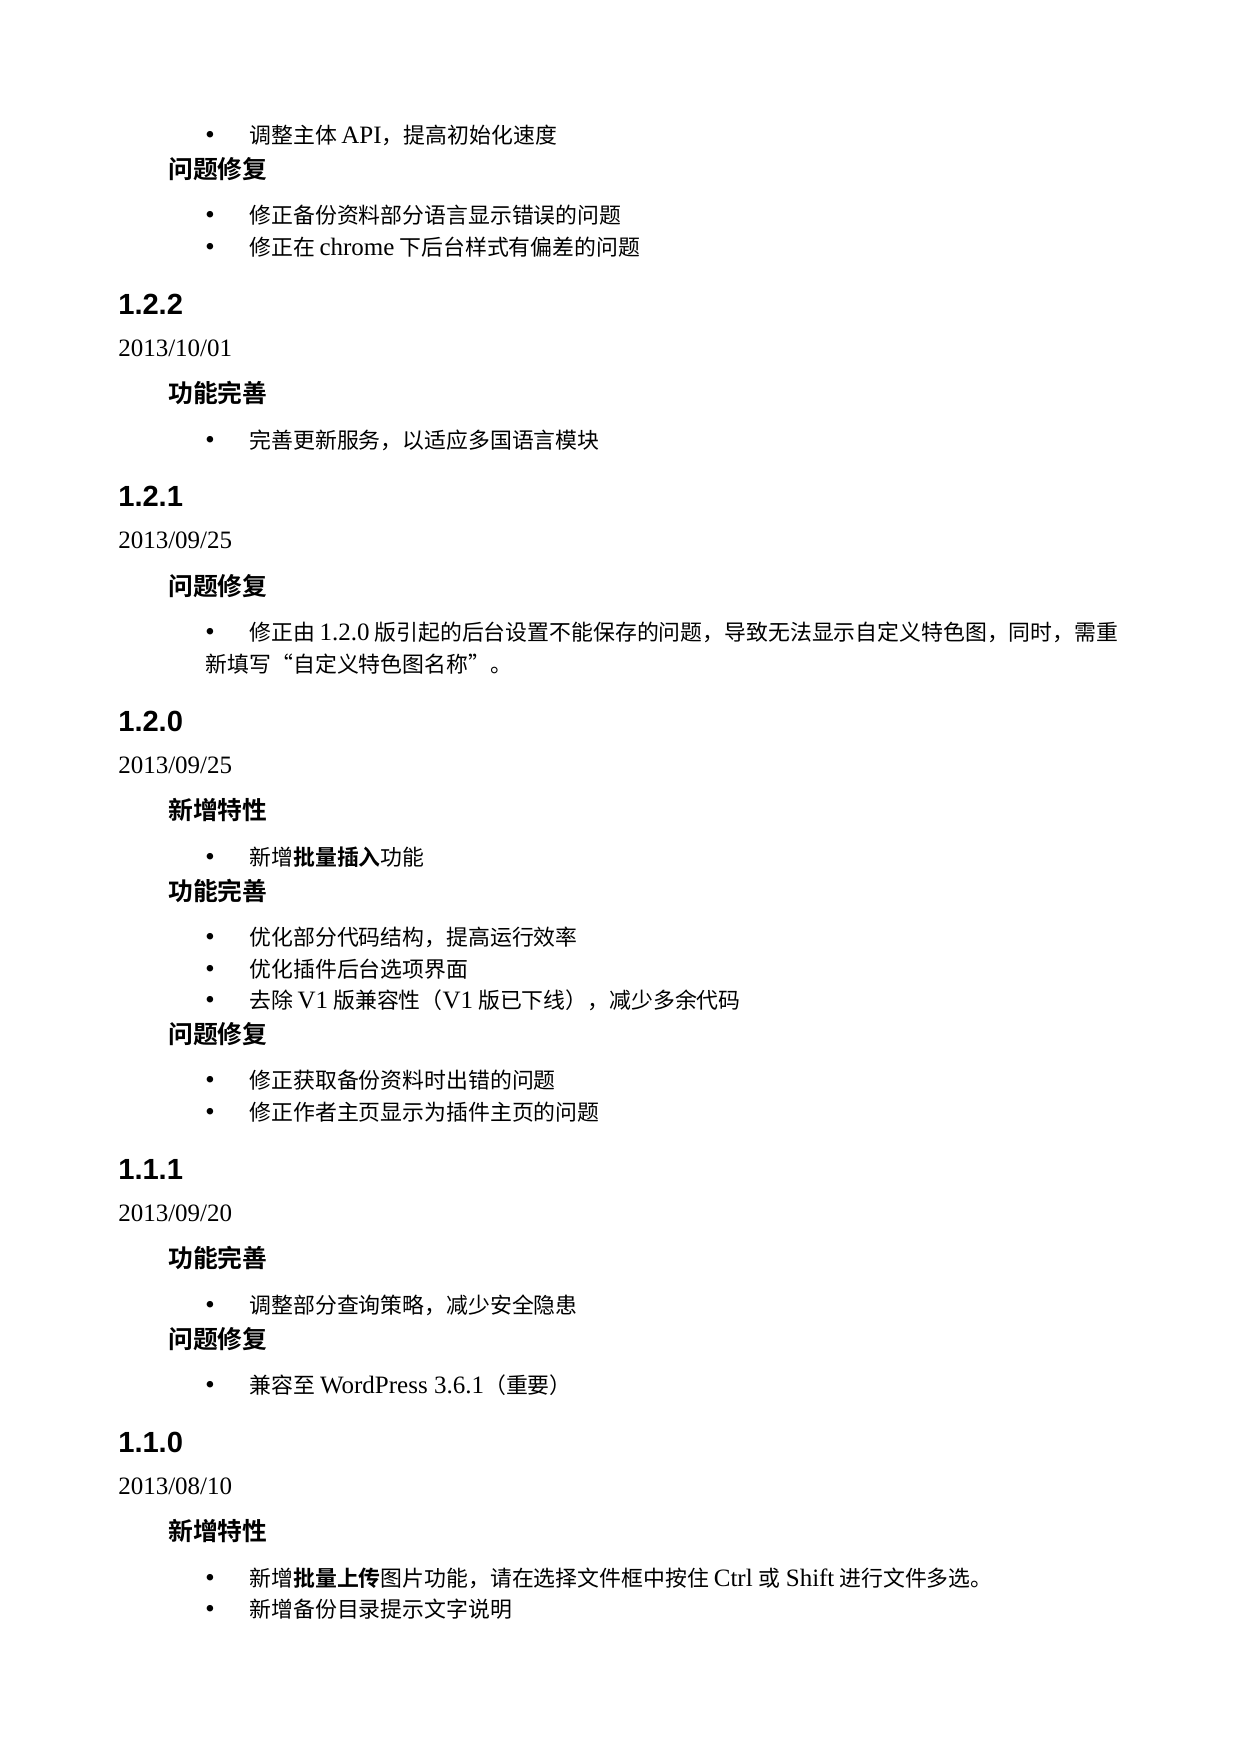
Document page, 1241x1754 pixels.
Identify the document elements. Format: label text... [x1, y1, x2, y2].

list 修正备份资料部分语言显示错误的问题 [206, 198, 1122, 230]
list 新增备份目录提示文字说明 [206, 1592, 1122, 1624]
list 兼容至 WordPress 3.6.1（重要） [206, 1368, 1122, 1400]
text 2013/09/25 [118, 525, 1122, 554]
title 问题修复 [168, 567, 1122, 603]
title 功能完善 [168, 374, 1122, 410]
title 问题修复 [168, 1319, 1122, 1355]
text 2013/08/10 [118, 1471, 1122, 1499]
list 新增批量上传图片功能，请在选择文件框中按住 Ctrl 或 Shift进行文件多选。 [206, 1561, 1122, 1592]
list 修正获取备份资料时出错的问题 [206, 1063, 1122, 1095]
list 修正由1.2.0版引起的后台设置不能保存的问题，导致无法显示自定义特色图，同时，需重新填写“自定义特色图名称”。 [206, 615, 1122, 679]
title 功能完善 [168, 1239, 1122, 1275]
subtitle 1.1.1 [118, 1152, 1122, 1185]
list 修正作者主页显示为插件主页的问题 [206, 1095, 1122, 1127]
text 2013/09/25 [118, 750, 1122, 778]
list 修正在chrome下后台样式有偏差的问题 [206, 230, 1122, 262]
list 调整部分查询策略，减少安全隐患 [206, 1288, 1122, 1319]
list 调整主体API，提高初始化速度 [206, 118, 1122, 150]
list 优化部分代码结构，提高运行效率 [206, 920, 1122, 952]
list 优化插件后台选项界面 [206, 952, 1122, 983]
list 去除V1版兼容性（V1版已下线），减少多余代码 [206, 983, 1122, 1015]
subtitle 1.2.2 [118, 287, 1122, 320]
list 新增批量插入功能 [206, 839, 1122, 871]
text 2013/10/01 [118, 333, 1122, 362]
title 问题修复 [168, 150, 1122, 186]
list 完善更新服务，以适应多国语言模块 [206, 423, 1122, 454]
title 问题修复 [168, 1015, 1122, 1051]
subtitle 1.2.0 [118, 704, 1122, 737]
text 2013/09/20 [118, 1198, 1122, 1227]
title 新增特性 [168, 1512, 1122, 1548]
title 功能完善 [168, 871, 1122, 907]
subtitle 1.1.0 [118, 1425, 1122, 1458]
title 新增特性 [168, 791, 1122, 827]
subtitle 1.2.1 [118, 479, 1122, 513]
